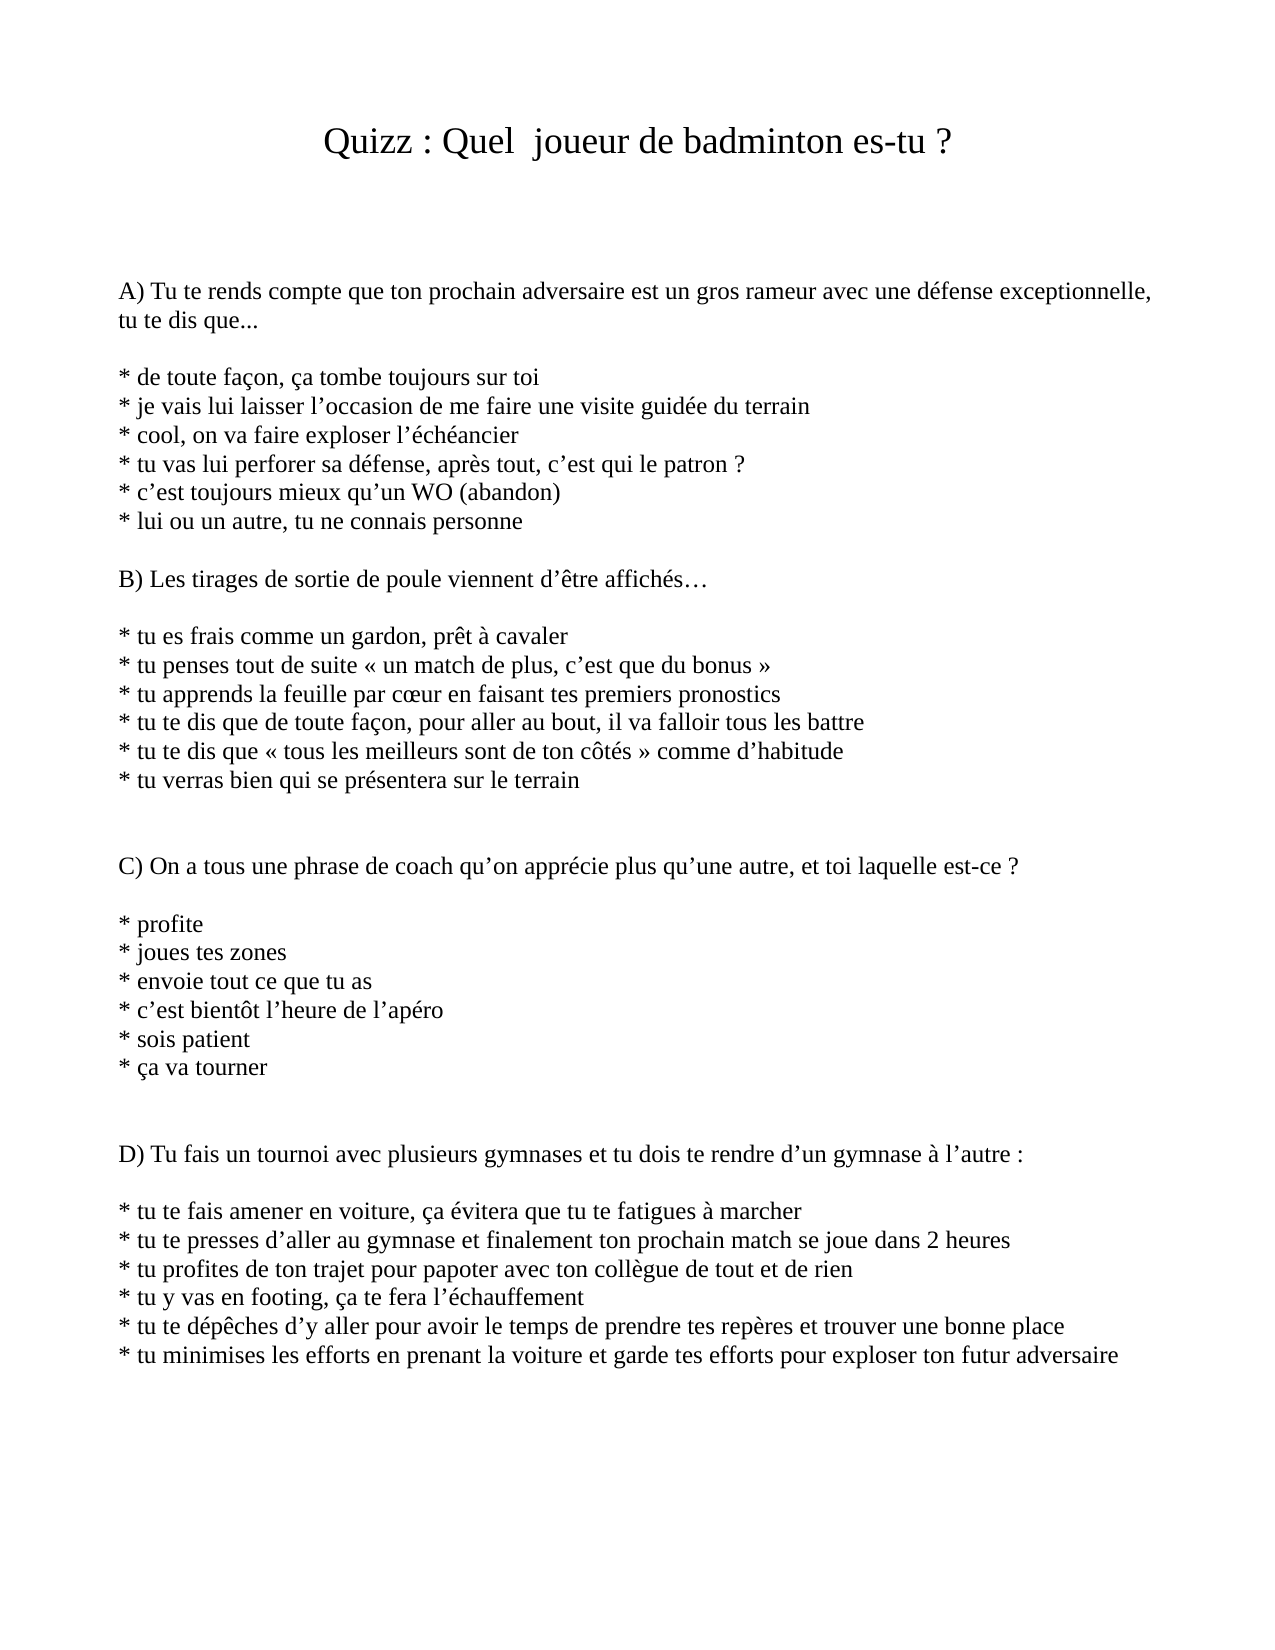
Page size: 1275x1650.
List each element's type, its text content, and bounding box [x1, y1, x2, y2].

text A) Tu te rends compte que ton prochain adversaire est un gros rameur avec une défense exceptionnelle, tu te dis que... [118, 276, 1157, 334]
text * tu te fais amener en voiture, ça évitera que tu te fatigues à marcher [118, 1196, 1157, 1225]
text * profite [118, 909, 1157, 937]
text Quizz : Quel joueur de badminton es-tu ? [118, 118, 1157, 161]
text * tu y vas en footing, ça te fera l’échauffement [118, 1282, 1157, 1311]
text * joues tes zones [118, 937, 1157, 966]
text * tu penses tout de suite « un match de plus, c’est que du bonus » [118, 650, 1157, 679]
text * tu te presses d’aller au gymnase et finalement ton prochain match se joue dans 2 heures [118, 1225, 1157, 1254]
text * tu te dis que « tous les meilleurs sont de ton côtés » comme d’habitude [118, 736, 1157, 765]
text * tu te dépêches d’y aller pour avoir le temps de prendre tes repères et trouver une bonne place [118, 1311, 1157, 1340]
text * je vais lui laisser l’occasion de me faire une visite guidée du terrain [118, 391, 1157, 420]
text * sois patient [118, 1024, 1157, 1052]
text * cool, on va faire exploser l’échéancier [118, 420, 1157, 449]
text * tu vas lui perforer sa défense, après tout, c’est qui le patron ? [118, 449, 1157, 477]
text * tu apprends la feuille par cœur en faisant tes premiers pronostics [118, 679, 1157, 707]
text * c’est toujours mieux qu’un WO (abandon) [118, 477, 1157, 506]
text D) Tu fais un tournoi avec plusieurs gymnases et tu dois te rendre d’un gymnase à l’autre : [118, 1139, 1157, 1167]
text C) On a tous une phrase de coach qu’on apprécie plus qu’une autre, et toi laquelle est-ce ? [118, 851, 1157, 880]
text * tu verras bien qui se présentera sur le terrain [118, 765, 1157, 794]
text * tu es frais comme un gardon, prêt à cavaler [118, 621, 1157, 650]
text * tu minimises les efforts en prenant la voiture et garde tes efforts pour exploser ton futur adversaire [118, 1340, 1157, 1369]
text * envoie tout ce que tu as [118, 966, 1157, 995]
text * lui ou un autre, tu ne connais personne [118, 506, 1157, 535]
text * de toute façon, ça tombe toujours sur toi [118, 362, 1157, 391]
text * c’est bientôt l’heure de l’apéro [118, 995, 1157, 1024]
text * tu te dis que de toute façon, pour aller au bout, il va falloir tous les battre [118, 707, 1157, 736]
text B) Les tirages de sortie de poule viennent d’être affichés… [118, 564, 1157, 592]
text * ça va tourner [118, 1052, 1157, 1081]
text * tu profites de ton trajet pour papoter avec ton collègue de tout et de rien [118, 1254, 1157, 1282]
